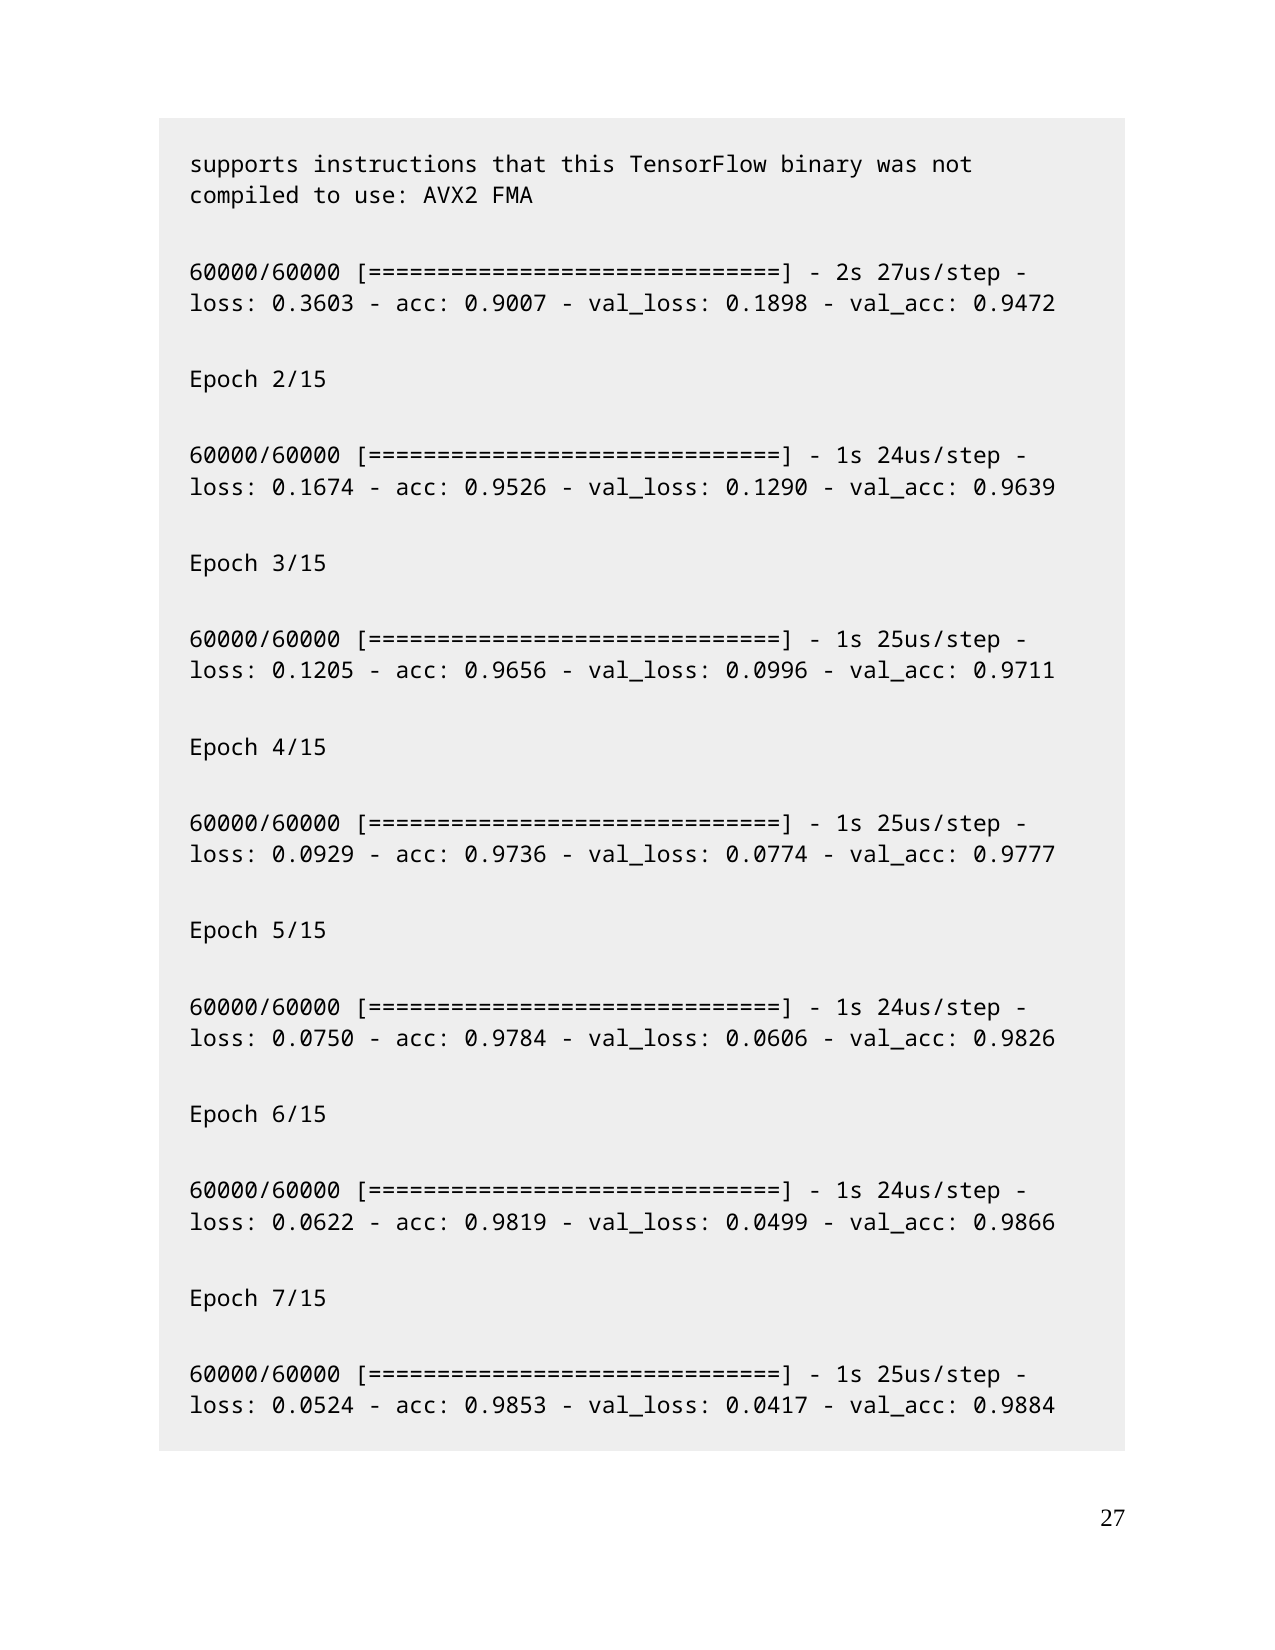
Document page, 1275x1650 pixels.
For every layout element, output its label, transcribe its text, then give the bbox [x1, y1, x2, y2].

text 60000/60000 [==============================] - 2s 27us/step - loss: 0.3603 - acc: 0.9007 - val_loss: 0.1898 - val_acc: 0.9472 [159, 226, 1125, 318]
text Epoch 5/15 [159, 884, 1125, 946]
text 60000/60000 [==============================] - 1s 25us/step - loss: 0.0524 - acc: 0.9853 - val_loss: 0.0417 - val_acc: 0.9884 [159, 1328, 1125, 1451]
text supports instructions that this TensorFlow binary was not compiled to use: AVX2 FMA [159, 118, 1125, 211]
text 60000/60000 [==============================] - 1s 24us/step - loss: 0.0622 - acc: 0.9819 - val_loss: 0.0499 - val_acc: 0.9866 [159, 1144, 1125, 1237]
text Epoch 4/15 [159, 701, 1125, 762]
text 60000/60000 [==============================] - 1s 25us/step - loss: 0.0929 - acc: 0.9736 - val_loss: 0.0774 - val_acc: 0.9777 [159, 777, 1125, 869]
text Epoch 3/15 [159, 517, 1125, 578]
text Epoch 7/15 [159, 1252, 1125, 1313]
text 60000/60000 [==============================] - 1s 24us/step - loss: 0.0750 - acc: 0.9784 - val_loss: 0.0606 - val_acc: 0.9826 [159, 961, 1125, 1053]
text 60000/60000 [==============================] - 1s 24us/step - loss: 0.1674 - acc: 0.9526 - val_loss: 0.1290 - val_acc: 0.9639 [159, 409, 1125, 502]
text 60000/60000 [==============================] - 1s 25us/step - loss: 0.1205 - acc: 0.9656 - val_loss: 0.0996 - val_acc: 0.9711 [159, 593, 1125, 686]
text Epoch 2/15 [159, 333, 1125, 394]
text Epoch 6/15 [159, 1068, 1125, 1129]
